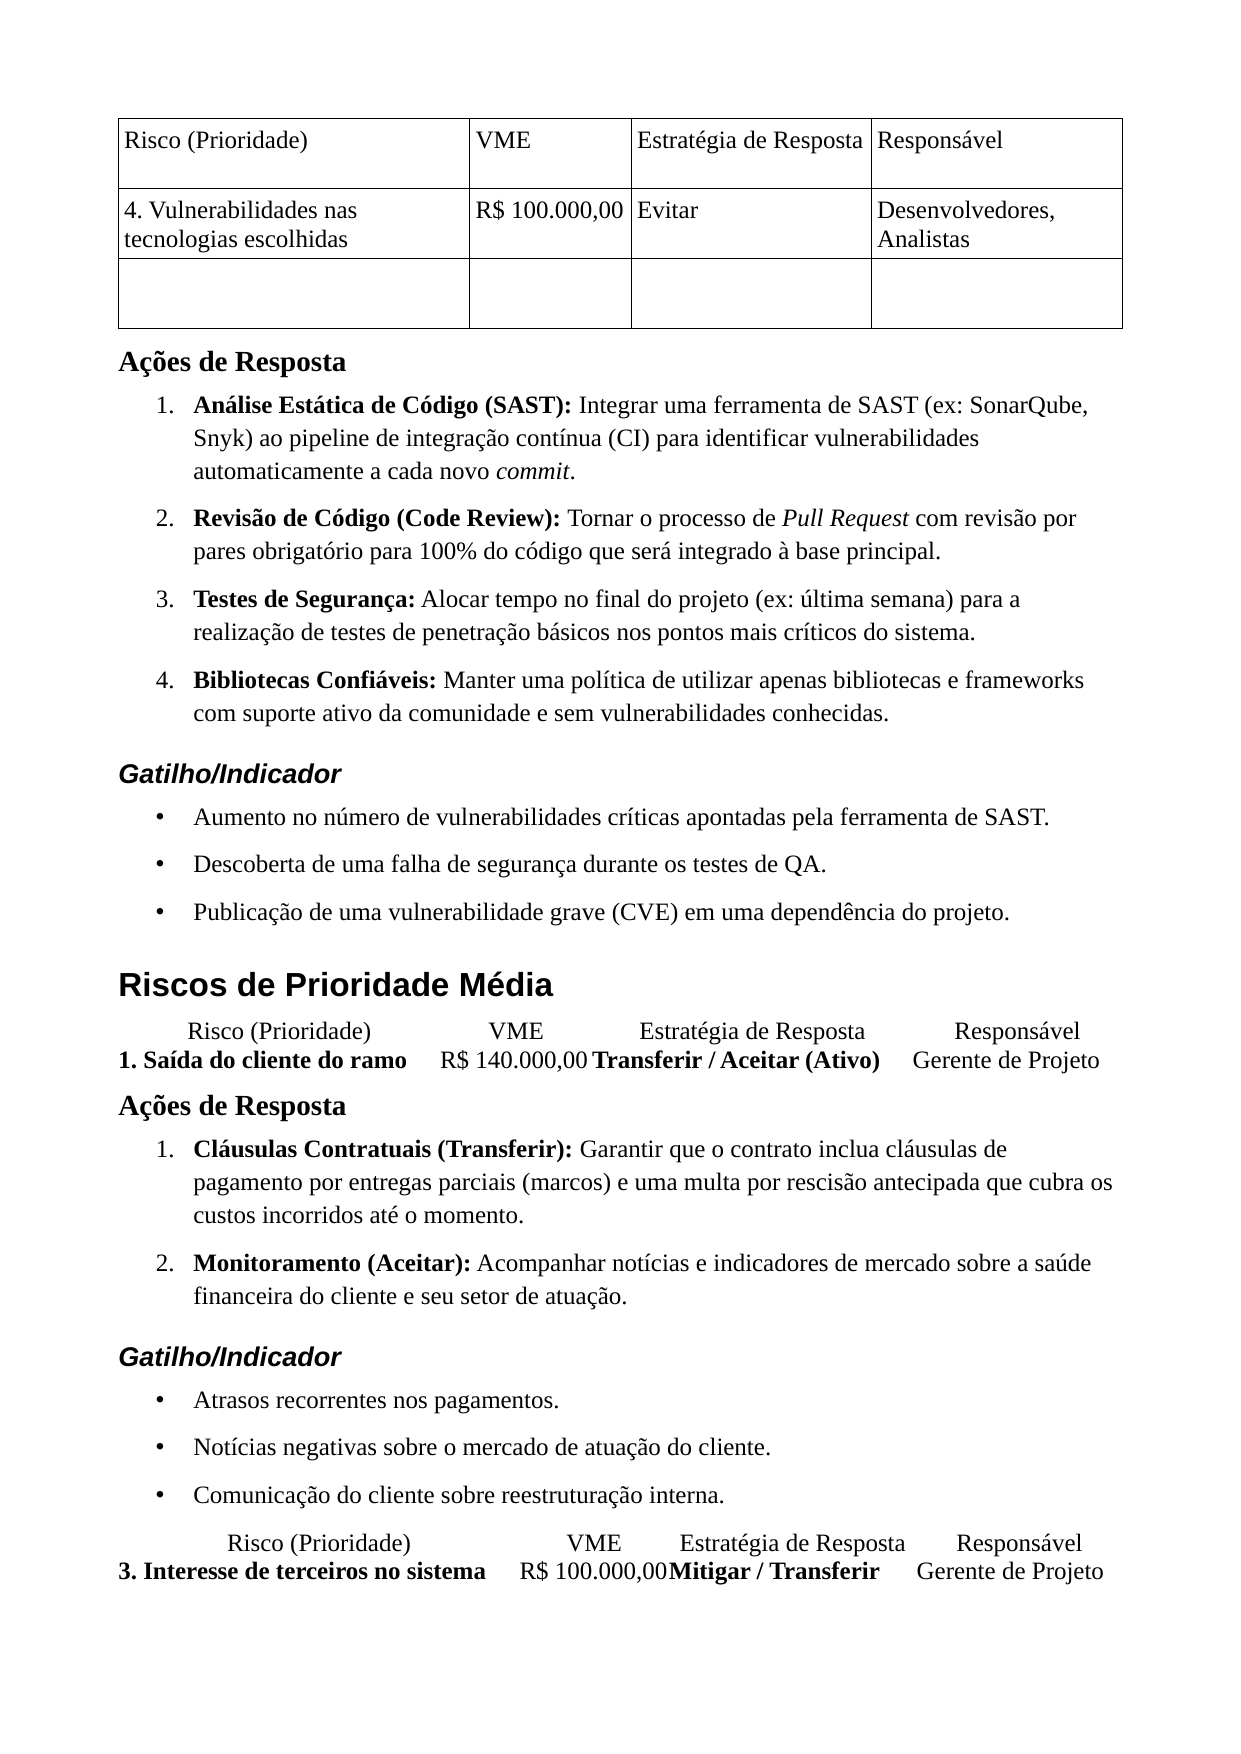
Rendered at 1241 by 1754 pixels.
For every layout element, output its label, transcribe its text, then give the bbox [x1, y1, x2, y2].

table_cell R$ 100.000,00 [470, 189, 631, 258]
subtitle Gatilho/Indicador [118, 1341, 1122, 1372]
table_cell [119, 259, 469, 328]
table_cell Mitigar / Transferir [669, 1556, 916, 1585]
table_header Estratégia de Resposta [592, 1016, 912, 1045]
subtitle Gatilho/Indicador [118, 758, 1122, 789]
table_cell Gerente de Projeto [913, 1045, 1122, 1074]
table_cell R$ 100.000,00 [519, 1556, 669, 1585]
table_cell [872, 259, 1122, 328]
table_header Estratégia de Resposta [669, 1528, 916, 1556]
table_header Risco (Prioridade) [118, 1016, 440, 1045]
table_header VME [519, 1528, 669, 1556]
table_header Responsável [913, 1016, 1122, 1045]
list Notícias negativas sobre o mercado de atuação do cliente. [156, 1432, 1122, 1461]
list Publicação de uma vulnerabilidade grave (CVE) em uma dependência do projeto. [156, 897, 1122, 926]
table_cell Transferir / Aceitar (Ativo) [592, 1045, 912, 1074]
table_header Responsável [872, 119, 1122, 188]
subtitle Ações de Resposta [118, 344, 1122, 377]
list Análise Estática de Código (SAST): Integrar uma ferramenta de SAST (ex: SonarQube, Snyk) ao pipeline de integração contínua (CI) para identificar vulnerabilidades automaticamente a cada novo commit. [156, 390, 1122, 484]
table_cell R$ 140.000,00 [440, 1045, 592, 1074]
list Descoberta de uma falha de segurança durante os testes de QA. [156, 849, 1122, 878]
list Testes de Segurança: Alocar tempo no final do projeto (ex: última semana) para a realização de testes de penetração básicos nos pontos mais críticos do sistema. [156, 584, 1122, 646]
list Aumento no número de vulnerabilidades críticas apontadas pela ferramenta de SAST. [156, 802, 1122, 830]
table_header VME [440, 1016, 592, 1045]
table_header Risco (Prioridade) [118, 1528, 519, 1556]
table_cell Evitar [632, 189, 871, 258]
table_cell [470, 259, 631, 328]
table_header VME [470, 119, 631, 188]
table_header Responsável [916, 1528, 1122, 1556]
list Comunicação do cliente sobre reestruturação interna. [156, 1480, 1122, 1509]
table_cell Desenvolvedores, Analistas [872, 189, 1122, 258]
list Cláusulas Contratuais (Transferir): Garantir que o contrato inclua cláusulas de pagamento por entregas parciais (marcos) e uma multa por rescisão antecipada que cubra os custos incorridos até o momento. [156, 1134, 1122, 1229]
list Monitoramento (Aceitar): Acompanhar notícias e indicadores de mercado sobre a saúde financeira do cliente e seu setor de atuação. [156, 1248, 1122, 1310]
table_cell 1. Saída do cliente do ramo [118, 1045, 440, 1074]
table_cell 4. Vulnerabilidades nas tecnologias escolhidas [119, 189, 469, 258]
subtitle Ações de Resposta [118, 1088, 1122, 1122]
subtitle Riscos de Prioridade Média [118, 965, 1122, 1004]
table_cell 3. Interesse de terceiros no sistema [118, 1556, 519, 1585]
list Revisão de Código (Code Review): Tornar o processo de Pull Request com revisão por pares obrigatório para 100% do código que será integrado à base principal. [156, 503, 1122, 565]
table_header Estratégia de Resposta [632, 119, 871, 188]
table_cell Gerente de Projeto [916, 1556, 1122, 1585]
table_cell [632, 259, 871, 328]
list Bibliotecas Confiáveis: Manter uma política de utilizar apenas bibliotecas e frameworks com suporte ativo da comunidade e sem vulnerabilidades conhecidas. [156, 665, 1122, 726]
list Atrasos recorrentes nos pagamentos. [156, 1385, 1122, 1413]
table_header Risco (Prioridade) [119, 119, 469, 188]
